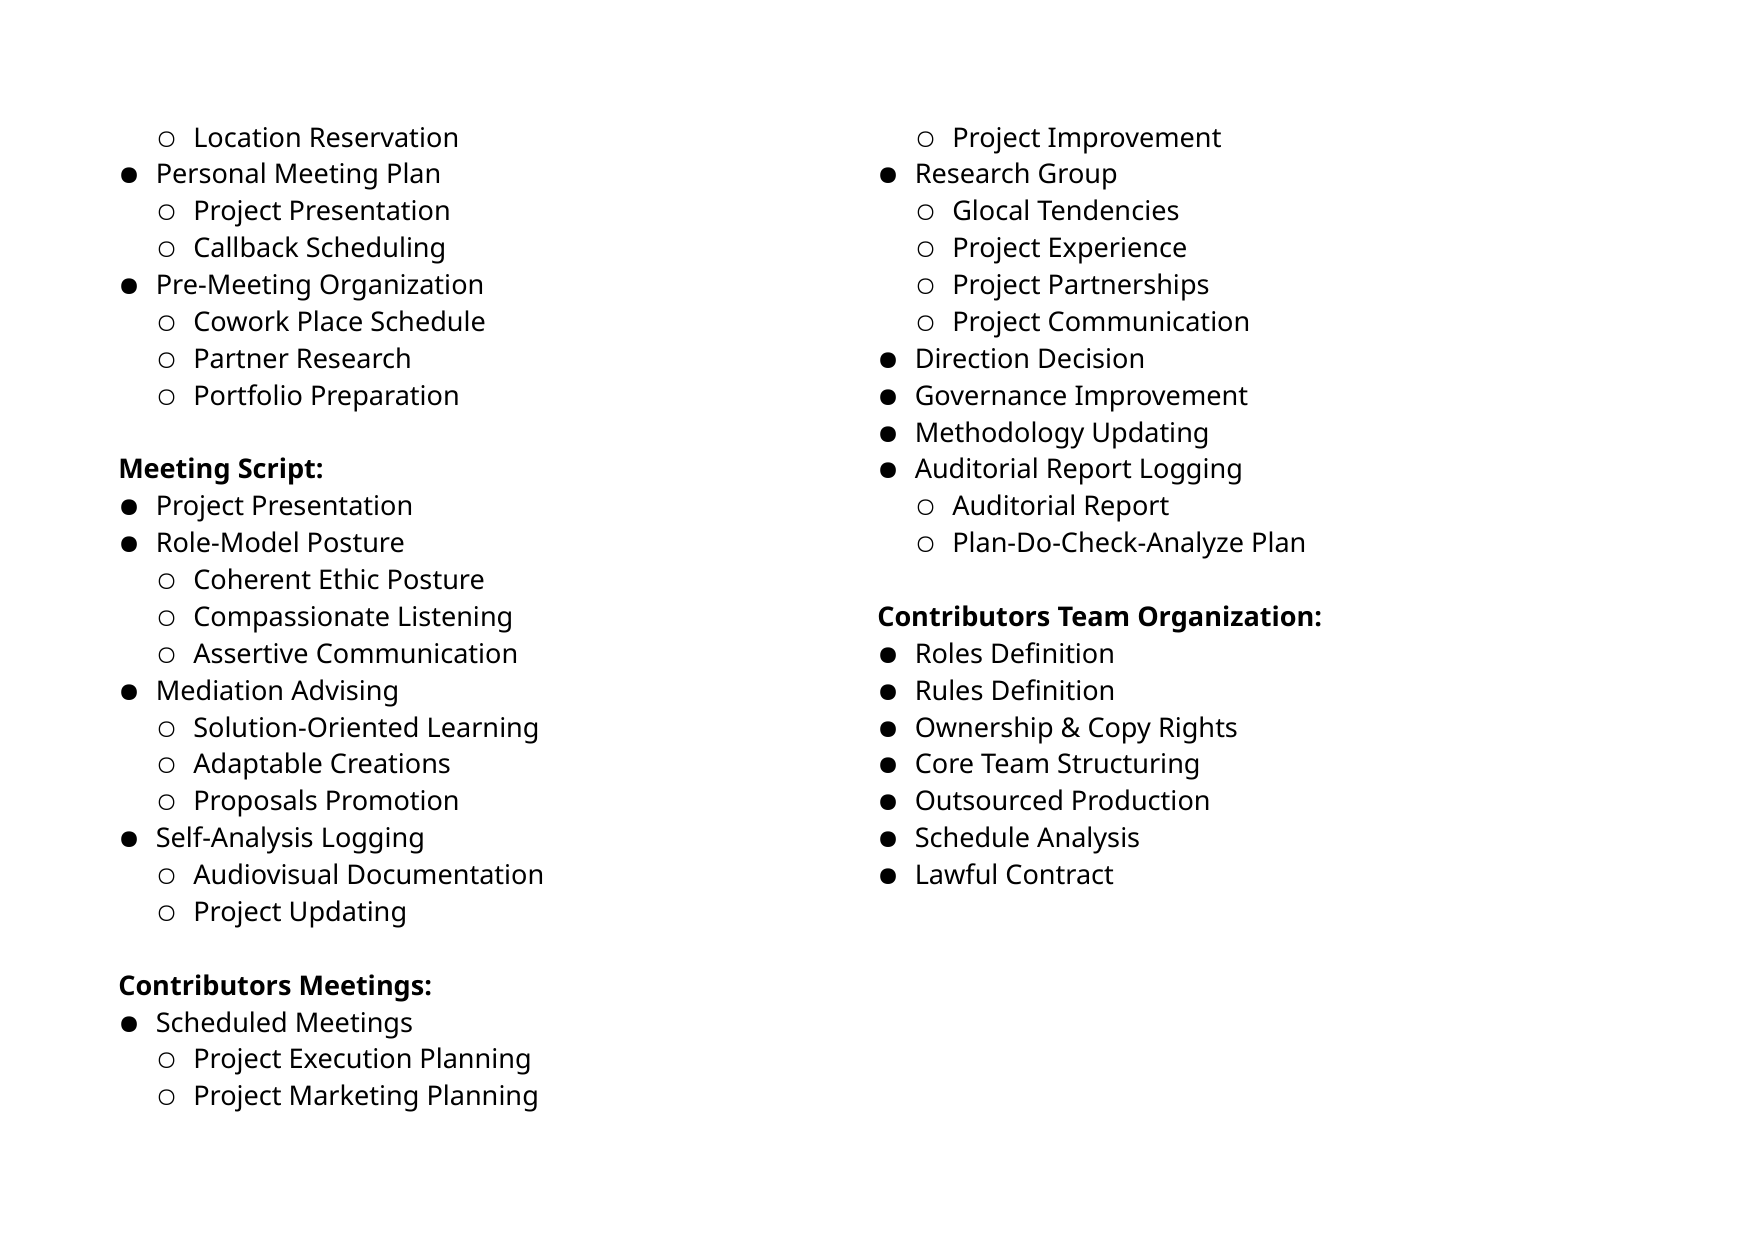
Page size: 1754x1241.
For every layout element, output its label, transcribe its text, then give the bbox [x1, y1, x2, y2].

list Direction Decision [877, 339, 1636, 376]
list Project Presentation [156, 192, 877, 229]
list Compassionate Listening [156, 597, 877, 634]
list Outsourced Production [877, 782, 1636, 819]
list Audiovisual Documentation [156, 856, 877, 892]
list Roles Definition [877, 634, 1636, 671]
list Assertive Communication [156, 634, 877, 671]
subtitle Contributors Meetings: [118, 966, 877, 1003]
list Schedule Analysis [877, 819, 1636, 856]
list Auditorial Report Logging [877, 450, 1636, 487]
list Cowork Place Schedule [156, 302, 877, 339]
list Scheduled Meetings [118, 1003, 877, 1040]
list Plan-Do-Check-Analyze Plan [914, 524, 1636, 561]
list Adaptable Creations [156, 745, 877, 782]
list Mediation Advising [118, 671, 877, 708]
list Ownership & Copy Rights [877, 708, 1636, 745]
list Project Marketing Planning [156, 1077, 877, 1114]
list Partner Research [156, 339, 877, 376]
list Callback Scheduling [156, 229, 877, 266]
list Project Updating [156, 892, 877, 929]
list Role-Model Posture [118, 524, 877, 561]
list Solution-Oriented Learning [156, 708, 877, 745]
list Governance Improvement [877, 376, 1636, 413]
list Project Experience [914, 229, 1636, 266]
list Coherent Ethic Posture [156, 561, 877, 597]
list Lawful Contract [877, 856, 1636, 892]
list Portfolio Preparation [156, 376, 877, 413]
list Self-Analysis Logging [118, 819, 877, 856]
list Personal Meeting Plan [118, 155, 877, 192]
list Research Group [877, 155, 1636, 192]
list Project Partnerships [914, 266, 1636, 302]
text Meeting Script: [118, 450, 877, 487]
text Contributors Team Organization: [877, 597, 1636, 634]
list Project Execution Planning [156, 1040, 877, 1077]
list Glocal Tendencies [914, 192, 1636, 229]
list Proposals Promotion [156, 782, 877, 819]
list Auditorial Report [914, 487, 1636, 524]
list Location Reservation [156, 118, 877, 155]
list Project Presentation [118, 487, 877, 524]
list Project Communication [914, 302, 1636, 339]
list Pre-Meeting Organization [118, 266, 877, 302]
list Project Improvement [914, 118, 1636, 155]
list Rules Definition [877, 671, 1636, 708]
list Core Team Structuring [877, 745, 1636, 782]
list Methodology Updating [877, 413, 1636, 450]
